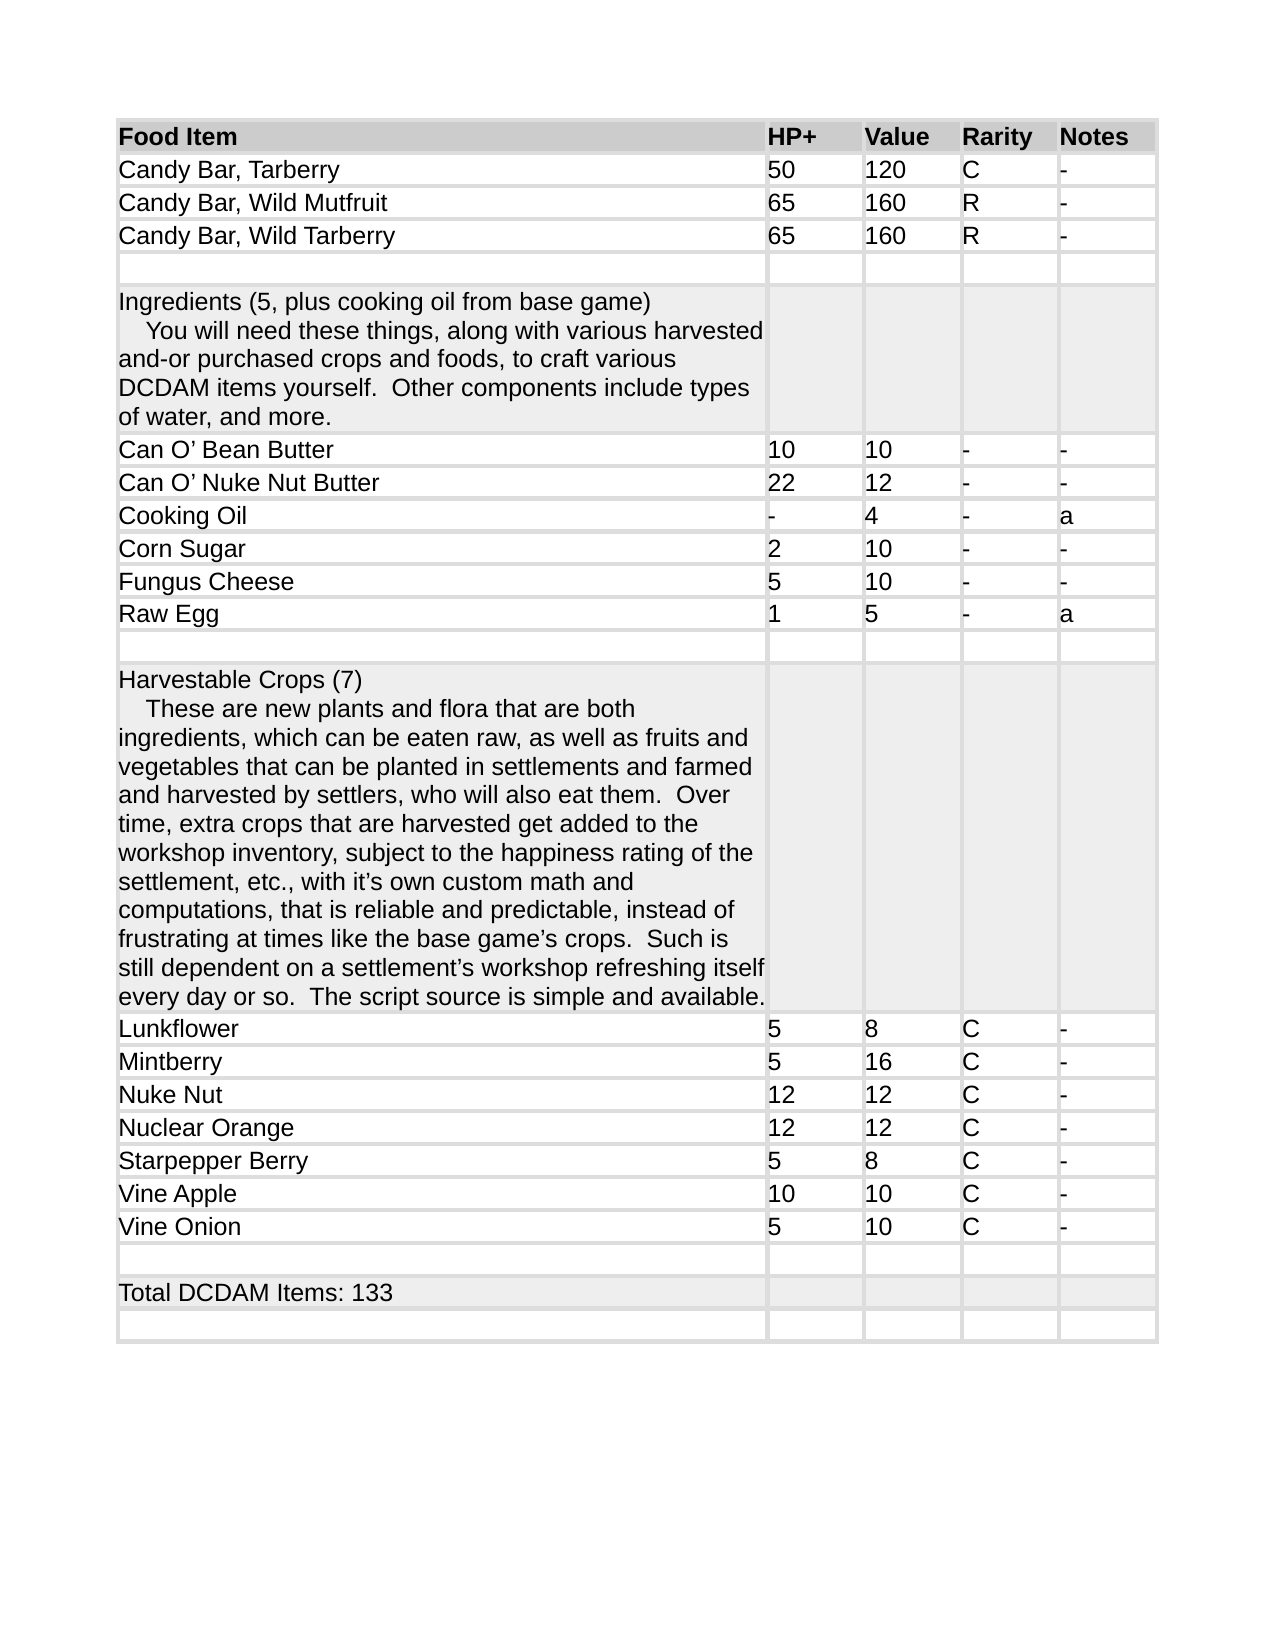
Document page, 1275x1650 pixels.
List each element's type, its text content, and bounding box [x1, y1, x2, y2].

table_cell C [964, 1146, 1057, 1175]
table_cell C [964, 1080, 1057, 1109]
table_cell 10 [866, 435, 960, 463]
table_cell 1 [770, 599, 862, 628]
table_cell 10 [866, 1179, 960, 1208]
table_cell 5 [770, 1014, 862, 1043]
table_cell [120, 1245, 765, 1273]
table_cell Candy Bar, Wild Mutfruit [120, 188, 765, 217]
table_cell - [1061, 1080, 1155, 1109]
table_cell Mintberry [120, 1047, 765, 1076]
table_cell Candy Bar, Tarberry [120, 155, 765, 184]
table_cell 5 [770, 1047, 862, 1076]
table_cell Raw Egg [120, 599, 765, 628]
table_cell Total DCDAM Items: 133 [120, 1278, 765, 1306]
table_cell 12 [866, 468, 960, 496]
table_cell 120 [866, 155, 960, 184]
table_cell [120, 254, 765, 283]
table_cell - [1061, 566, 1155, 595]
table_cell 160 [866, 188, 960, 217]
table_cell - [964, 566, 1057, 595]
table_cell Can O’ Nuke Nut Butter [120, 468, 765, 496]
table_cell - [1061, 1146, 1155, 1175]
table_cell [964, 665, 1057, 1010]
table_cell 5 [866, 599, 960, 628]
table_cell C [964, 1047, 1057, 1076]
table_cell [964, 632, 1057, 661]
table_cell 10 [770, 1179, 862, 1208]
table_cell C [964, 155, 1057, 184]
table_cell a [1061, 501, 1155, 529]
table_cell R [964, 221, 1057, 250]
table_cell a [1061, 599, 1155, 628]
table_cell [866, 1311, 960, 1339]
table_cell [120, 1311, 765, 1339]
table_cell [866, 632, 960, 661]
table_cell - [964, 501, 1057, 529]
table_cell [866, 1278, 960, 1306]
table_cell - [1061, 155, 1155, 184]
table_cell 65 [770, 221, 862, 250]
table_cell C [964, 1212, 1057, 1241]
table_cell [120, 632, 765, 661]
table_cell C [964, 1113, 1057, 1142]
table_cell Candy Bar, Wild Tarberry [120, 221, 765, 250]
table_cell C [964, 1014, 1057, 1043]
table_cell - [770, 501, 862, 529]
table_cell 4 [866, 501, 960, 529]
table_cell [1061, 1311, 1155, 1339]
table_cell 22 [770, 468, 862, 496]
table_cell [770, 1245, 862, 1273]
table_cell - [964, 534, 1057, 562]
table_cell [1061, 287, 1155, 431]
table_cell 10 [770, 435, 862, 463]
table_cell [964, 1311, 1057, 1339]
table_cell [1061, 1245, 1155, 1273]
table_cell [1061, 632, 1155, 661]
table_cell - [1061, 468, 1155, 496]
table_cell [770, 287, 862, 431]
table_cell 12 [866, 1113, 960, 1142]
table_cell Cooking Oil [120, 501, 765, 529]
table_cell [964, 287, 1057, 431]
table_cell Corn Sugar [120, 534, 765, 562]
table_cell Fungus Cheese [120, 566, 765, 595]
table_cell C [964, 1179, 1057, 1208]
table_cell Harvestable Crops (7) These are new plants and flora that are both ingredients, which can be eaten raw, as well as fruits and vegetables that can be planted in settlements and farmed and harvested by settlers, who will also eat them. Over time, extra crops that are harvested get added to the workshop inventory, subject to the happiness rating of the settlement, etc., with it’s own custom math and computations, that is reliable and predictable, instead of frustrating at times like the base game’s crops. Such is still dependent on a settlement’s workshop refreshing itself every day or so. The script source is simple and available. [120, 665, 765, 1010]
table_cell [1061, 254, 1155, 283]
table_cell Ingredients (5, plus cooking oil from base game) You will need these things, along with various harvested and-or purchased crops and foods, to craft various DCDAM items yourself. Other components include types of water, and more. [120, 287, 765, 431]
table_cell 10 [866, 566, 960, 595]
table_cell Vine Apple [120, 1179, 765, 1208]
table_cell 5 [770, 1212, 862, 1241]
table_cell Lunkflower [120, 1014, 765, 1043]
table_cell [866, 287, 960, 431]
table_cell 2 [770, 534, 862, 562]
table_cell Starpepper Berry [120, 1146, 765, 1175]
table_cell [770, 665, 862, 1010]
table_cell Can O’ Bean Butter [120, 435, 765, 463]
table_cell [866, 665, 960, 1010]
table_cell 5 [770, 566, 862, 595]
table_cell [770, 1311, 862, 1339]
table_cell 5 [770, 1146, 862, 1175]
table_cell 65 [770, 188, 862, 217]
table_header Food Item [120, 122, 765, 151]
table_cell [770, 254, 862, 283]
table_cell - [1061, 1212, 1155, 1241]
table_cell 12 [866, 1080, 960, 1109]
table_cell - [1061, 1047, 1155, 1076]
table_cell Nuclear Orange [120, 1113, 765, 1142]
table_cell [866, 1245, 960, 1273]
table_cell - [1061, 1113, 1155, 1142]
table_header HP+ [770, 122, 862, 151]
table_cell [964, 1245, 1057, 1273]
table_cell - [1061, 1014, 1155, 1043]
table_cell 16 [866, 1047, 960, 1076]
table_cell - [1061, 221, 1155, 250]
table_cell [770, 632, 862, 661]
table_cell 12 [770, 1113, 862, 1142]
table_cell Nuke Nut [120, 1080, 765, 1109]
table_cell 50 [770, 155, 862, 184]
table_cell 8 [866, 1014, 960, 1043]
table_cell 8 [866, 1146, 960, 1175]
table_cell [770, 1278, 862, 1306]
table_cell [964, 254, 1057, 283]
table_cell - [1061, 435, 1155, 463]
table_cell 10 [866, 534, 960, 562]
table_cell 12 [770, 1080, 862, 1109]
table_cell [964, 1278, 1057, 1306]
table_header Notes [1061, 122, 1155, 151]
table_cell - [964, 468, 1057, 496]
table_cell 10 [866, 1212, 960, 1241]
table_cell [1061, 1278, 1155, 1306]
table_cell 160 [866, 221, 960, 250]
table_cell - [964, 435, 1057, 463]
table_cell - [964, 599, 1057, 628]
table_cell [1061, 665, 1155, 1010]
table_cell [866, 254, 960, 283]
table_cell R [964, 188, 1057, 217]
table_cell - [1061, 1179, 1155, 1208]
table_cell - [1061, 534, 1155, 562]
table_header Value [866, 122, 960, 151]
table_cell - [1061, 188, 1155, 217]
table_cell Vine Onion [120, 1212, 765, 1241]
table_header Rarity [964, 122, 1057, 151]
